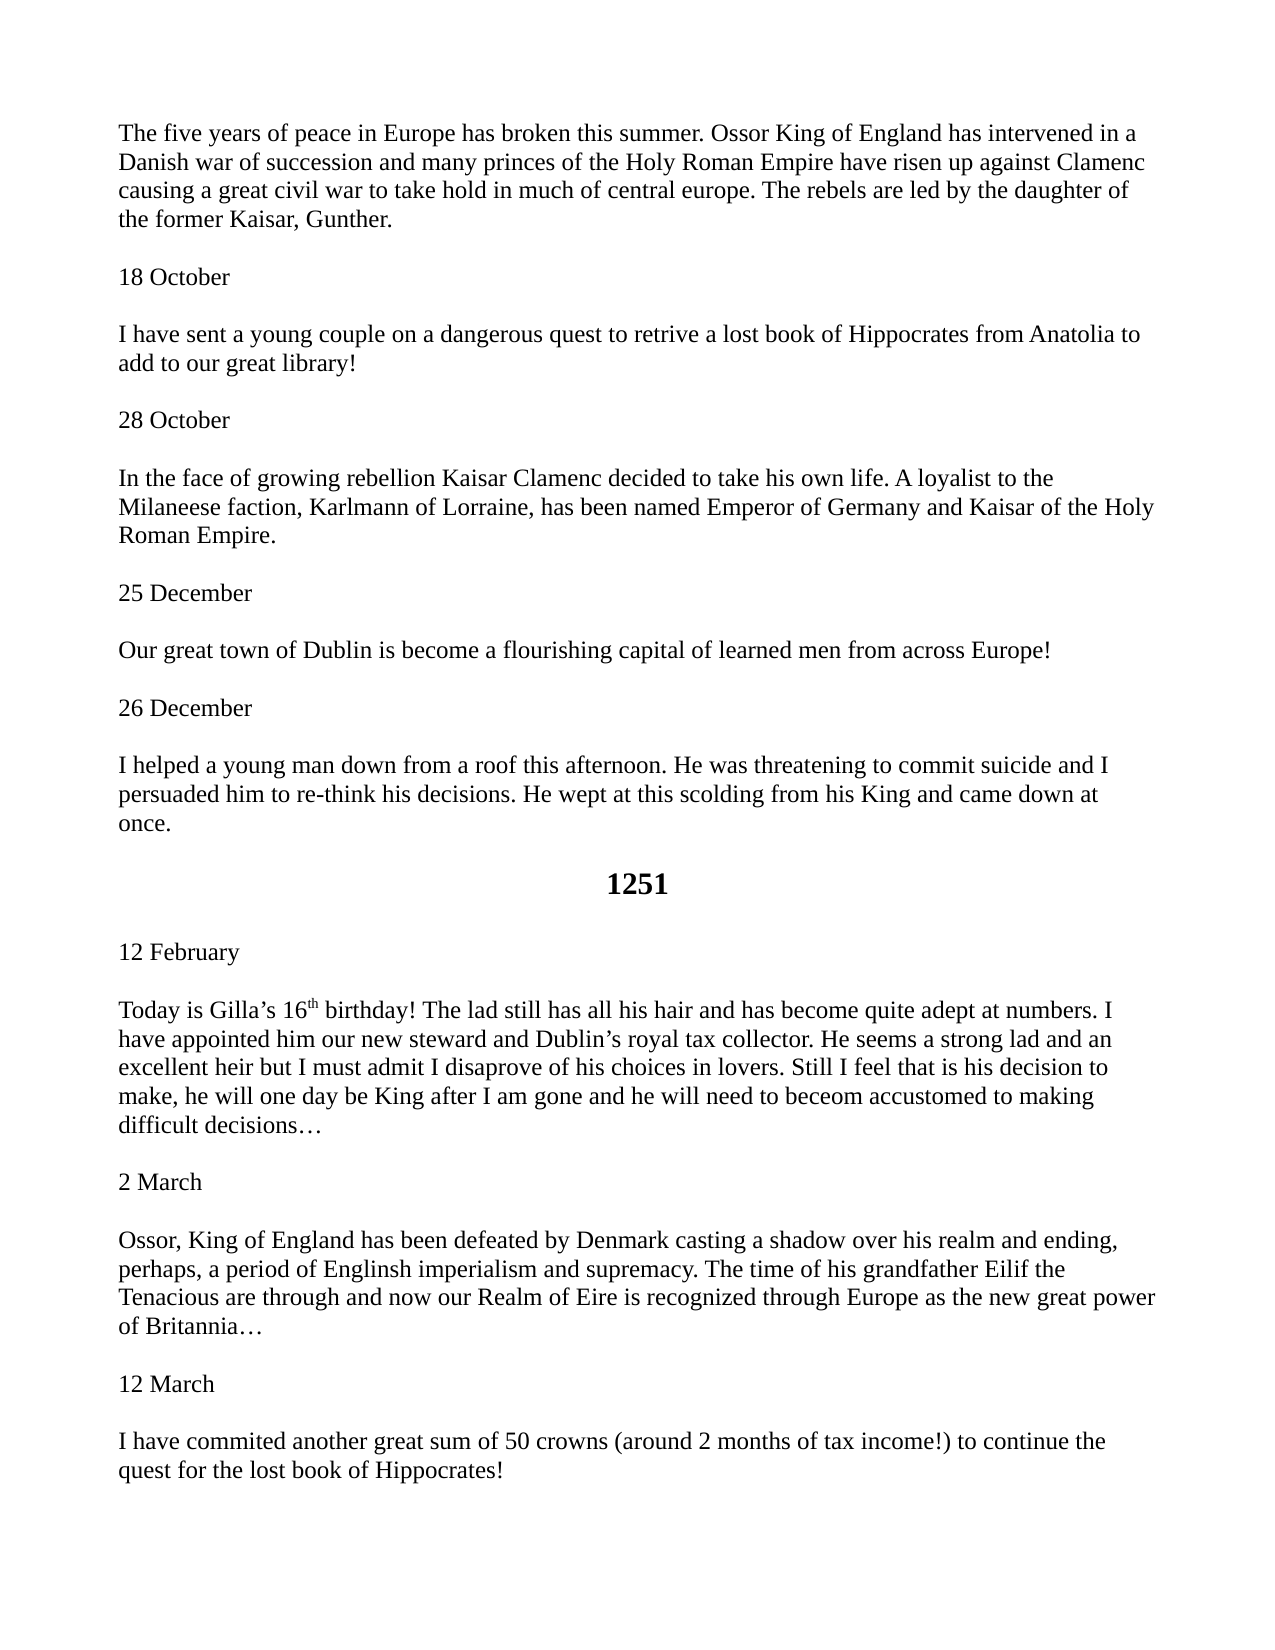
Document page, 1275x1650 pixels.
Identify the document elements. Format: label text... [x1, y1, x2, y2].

text I helped a young man down from a roof this afternoon. He was threatening to commit suicide and I persuaded him to re-think his decisions. He wept at this scolding from his King and came down at once. [118, 751, 1157, 837]
text I have sent a young couple on a dangerous quest to retrive a lost book of Hippocrates from Anatolia to add to our great library! [118, 319, 1157, 377]
text 2 March [118, 1167, 1157, 1196]
text Ossor, King of England has been defeated by Denmark casting a shadow over his realm and ending, perhaps, a period of Englinsh imperialism and supremacy. The time of his grandfather Eilif the Tenacious are through and now our Realm of Eire is recognized through Europe as the new great power of Britannia… [118, 1225, 1157, 1340]
text 25 December [118, 578, 1157, 607]
text I have commited another great sum of 50 crowns (around 2 months of tax income!) to continue the quest for the lost book of Hippocrates! [118, 1426, 1157, 1484]
text 1251 [118, 866, 1157, 902]
text Today is Gilla’s 16th birthday! The lad still has all his hair and has become quite adept at numbers. I have appointed him our new steward and Dublin’s royal tax collector. He seems a strong lad and an excellent heir but I must admit I disaprove of his choices in lovers. Still I feel that is his decision to make, he will one day be King after I am gone and he will need to beceom accustomed to making difficult decisions… [118, 995, 1157, 1139]
text 12 March [118, 1369, 1157, 1397]
text 18 October [118, 262, 1157, 291]
text 12 February [118, 937, 1157, 966]
text Our great town of Dublin is become a flourishing capital of learned men from across Europe! [118, 636, 1157, 664]
text 26 December [118, 693, 1157, 722]
text The five years of peace in Europe has broken this summer. Ossor King of England has intervened in a Danish war of succession and many princes of the Holy Roman Empire have risen up against Clamenc causing a great civil war to take hold in much of central europe. The rebels are led by the daughter of the former Kaisar, Gunther. [118, 118, 1157, 233]
text 28 October [118, 406, 1157, 434]
text In the face of growing rebellion Kaisar Clamenc decided to take his own life. A loyalist to the Milaneese faction, Karlmann of Lorraine, has been named Emperor of Germany and Kaisar of the Holy Roman Empire. [118, 463, 1157, 549]
